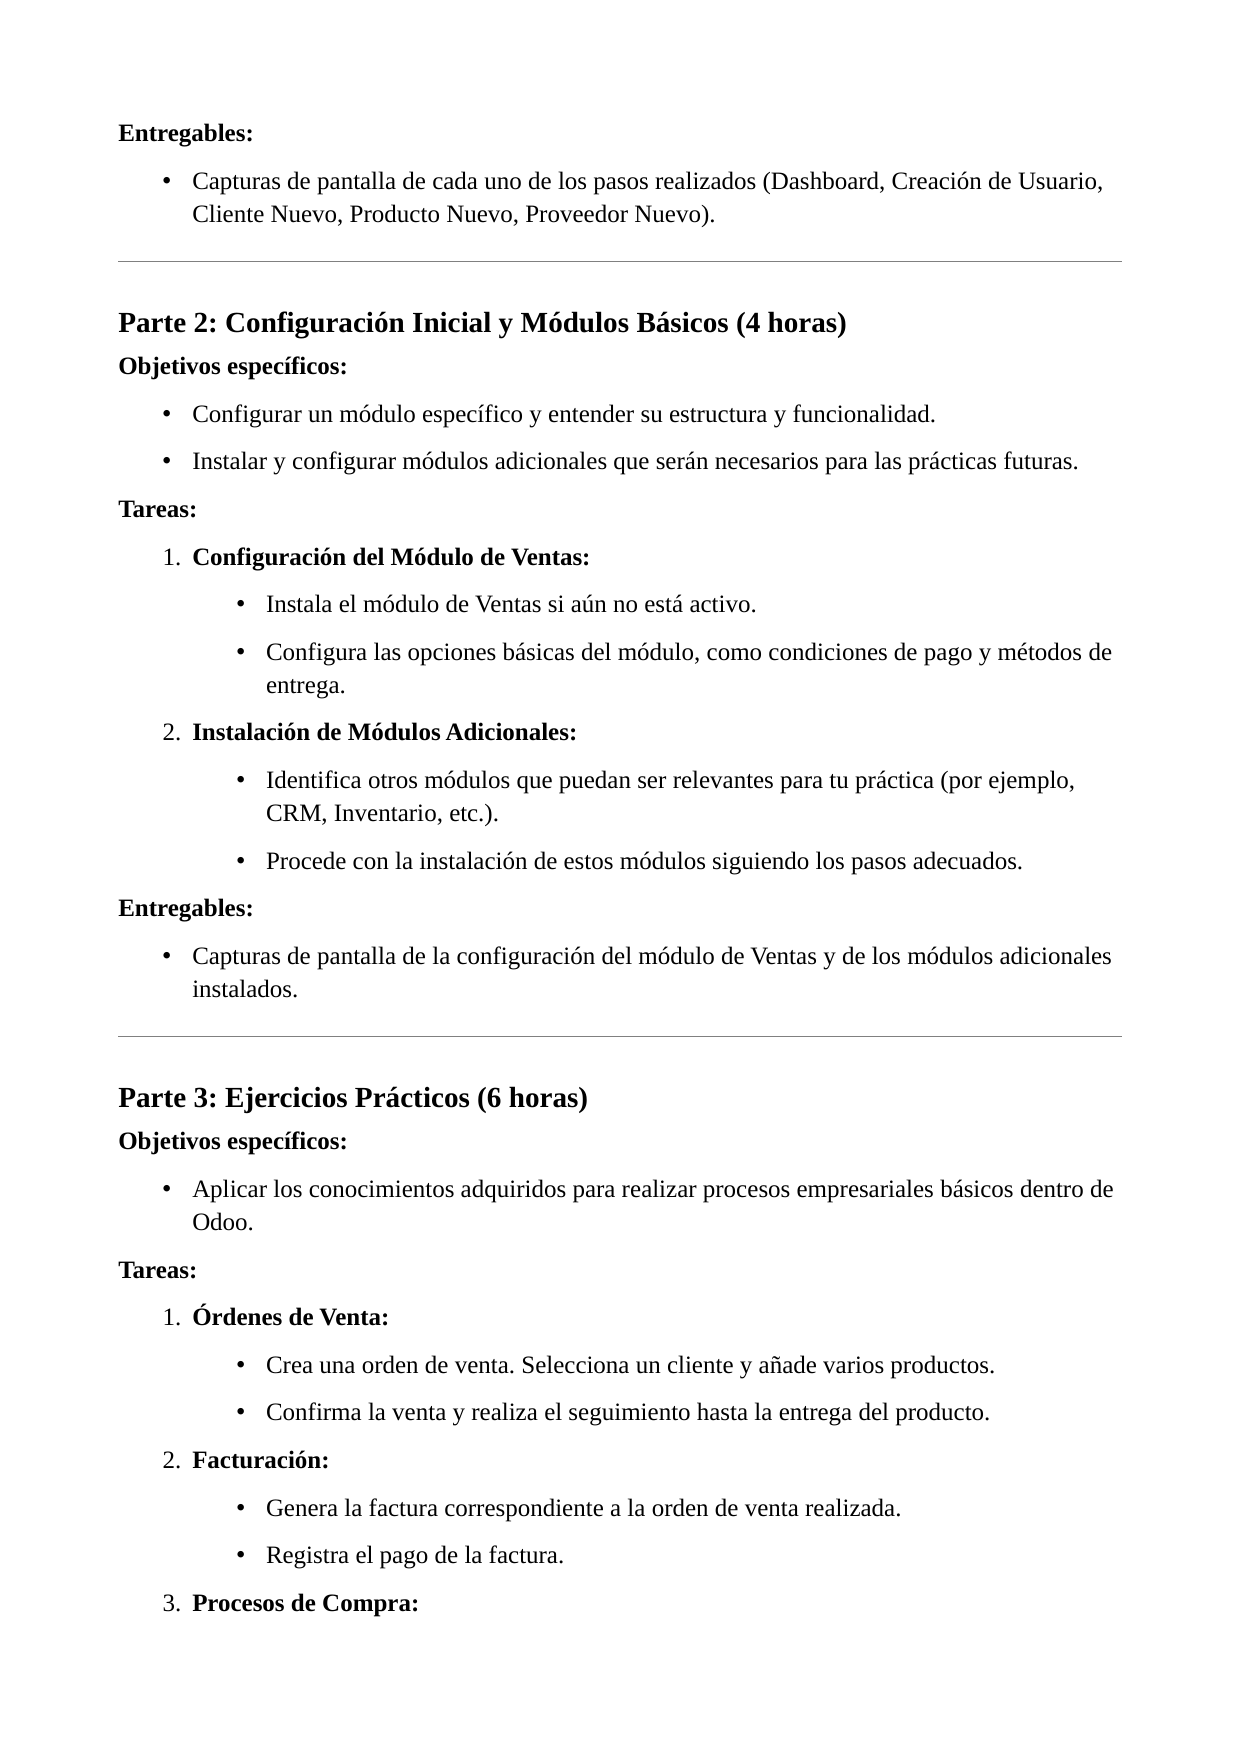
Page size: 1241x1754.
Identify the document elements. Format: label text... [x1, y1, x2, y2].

list Procede con la instalación de estos módulos siguiendo los pasos adecuados. [236, 846, 1122, 874]
list Facturación: [162, 1445, 1122, 1474]
list Confirma la venta y realiza el seguimiento hasta la entrega del producto. [236, 1397, 1122, 1426]
list Capturas de pantalla de la configuración del módulo de Ventas y de los módulos adicionales instalados. [162, 941, 1122, 1003]
list Registra el pago de la factura. [236, 1540, 1122, 1569]
list Órdenes de Venta: [162, 1302, 1122, 1331]
list Configurar un módulo específico y entender su estructura y funcionalidad. [162, 399, 1122, 428]
list Instalar y configurar módulos adicionales que serán necesarios para las prácticas futuras. [162, 446, 1122, 475]
text Entregables: [118, 893, 1122, 922]
subtitle Parte 3: Ejercicios Prácticos (6 horas) [118, 1080, 1122, 1114]
text Tareas: [118, 494, 1122, 523]
list Procesos de Compra: [162, 1588, 1122, 1617]
list Capturas de pantalla de cada uno de los pasos realizados (Dashboard, Creación de Usuario, Cliente Nuevo, Producto Nuevo, Proveedor Nuevo). [162, 166, 1122, 227]
list Instala el módulo de Ventas si aún no está activo. [236, 589, 1122, 618]
list Configura las opciones básicas del módulo, como condiciones de pago y métodos de entrega. [236, 637, 1122, 699]
list Crea una orden de venta. Selecciona un cliente y añade varios productos. [236, 1350, 1122, 1379]
list Configuración del Módulo de Ventas: [162, 542, 1122, 570]
subtitle Parte 2: Configuración Inicial y Módulos Básicos (4 horas) [118, 305, 1122, 339]
text Objetivos específicos: [118, 1126, 1122, 1155]
list Genera la factura correspondiente a la orden de venta realizada. [236, 1493, 1122, 1521]
text Entregables: [118, 118, 1122, 147]
text Objetivos específicos: [118, 351, 1122, 380]
list Identifica otros módulos que puedan ser relevantes para tu práctica (por ejemplo, CRM, Inventario, etc.). [236, 765, 1122, 827]
list Instalación de Módulos Adicionales: [162, 717, 1122, 746]
text Tareas: [118, 1255, 1122, 1283]
list Aplicar los conocimientos adquiridos para realizar procesos empresariales básicos dentro de Odoo. [162, 1174, 1122, 1236]
